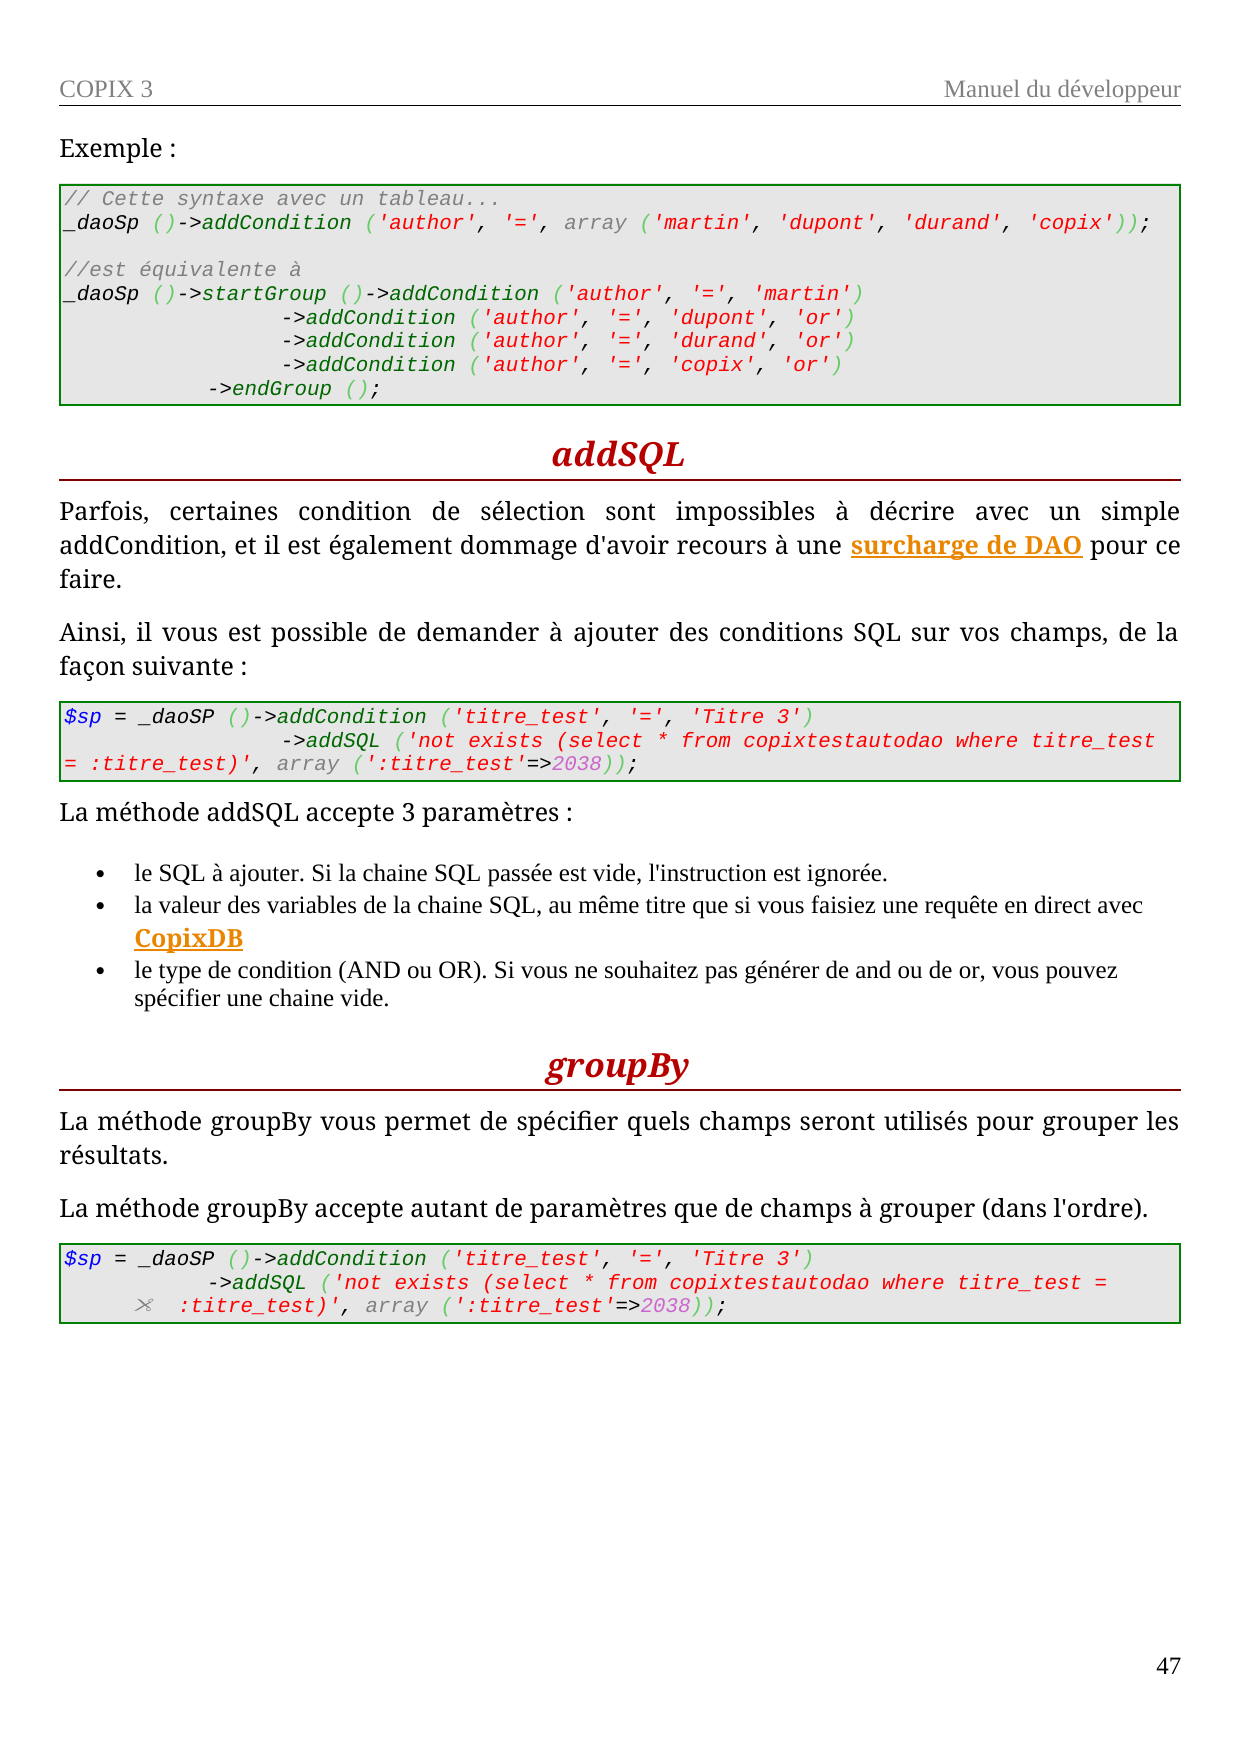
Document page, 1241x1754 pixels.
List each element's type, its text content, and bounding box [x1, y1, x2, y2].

text _daoSp ()->addCondition ('author', '=', array ('martin', 'dupont', 'durand', 'copix')); [61, 207, 1179, 231]
text //est équivalente à [61, 254, 1179, 278]
text _daoSp ()->startGroup ()->addCondition ('author', '=', 'martin') [61, 278, 1179, 302]
text Exemple : [59, 131, 1181, 165]
text ->addCondition ('author', '=', 'dupont', 'or') [61, 302, 1179, 325]
list la valeur des variables de la chaine SQL, au même titre que si vous faisiez une requête en direct avec CopixDB [97, 887, 1181, 955]
text Ainsi, il vous est possible de demander à ajouter des conditions SQL sur vos champs, de la façon suivante : [59, 614, 1181, 682]
list le SQL à ajouter. Si la chaine SQL passée est vide, l'instruction est ignorée. [97, 858, 1181, 887]
text Parfois, certaines condition de sélection sont impossibles à décrire avec un simple addCondition, et il est également dommage d'avoir recours à une surcharge de DAO pour ce faire. [59, 493, 1181, 596]
text La méthode groupBy accepte autant de paramètres que de champs à grouper (dans l'ordre). [59, 1190, 1181, 1224]
subtitle addSQL [59, 431, 1181, 479]
text ->addSQL ('not exists (select * from copixtestautodao where titre_test = :titre_test)', array (':titre_test'=>2038)); [61, 725, 1179, 780]
list le type de condition (AND ou OR). Si vous ne souhaitez pas générer de and ou de or, vous pouvez spécifier une chaine vide. [97, 955, 1181, 1012]
text ->addCondition ('author', '=', 'copix', 'or') [61, 349, 1179, 373]
text La méthode groupBy vous permet de spécifier quels champs seront utilisés pour grouper les résultats. [59, 1103, 1181, 1172]
text ->addSQL ('not exists (select * from copixtestautodao where titre_test =  :titre_test)', array (':titre_test'=>2038)); [61, 1267, 1179, 1322]
text $sp = _daoSP ()->addCondition ('titre_test', '=', 'Titre 3') [61, 1245, 1179, 1267]
text ->endGroup (); [61, 373, 1179, 404]
text // Cette syntaxe avec un tableau... [61, 186, 1179, 207]
text ->addCondition ('author', '=', 'durand', 'or') [61, 325, 1179, 349]
text $sp = _daoSP ()->addCondition ('titre_test', '=', 'Titre 3') [61, 703, 1179, 725]
text La méthode addSQL accepte 3 paramètres : [59, 794, 1181, 829]
subtitle groupBy [59, 1041, 1181, 1089]
